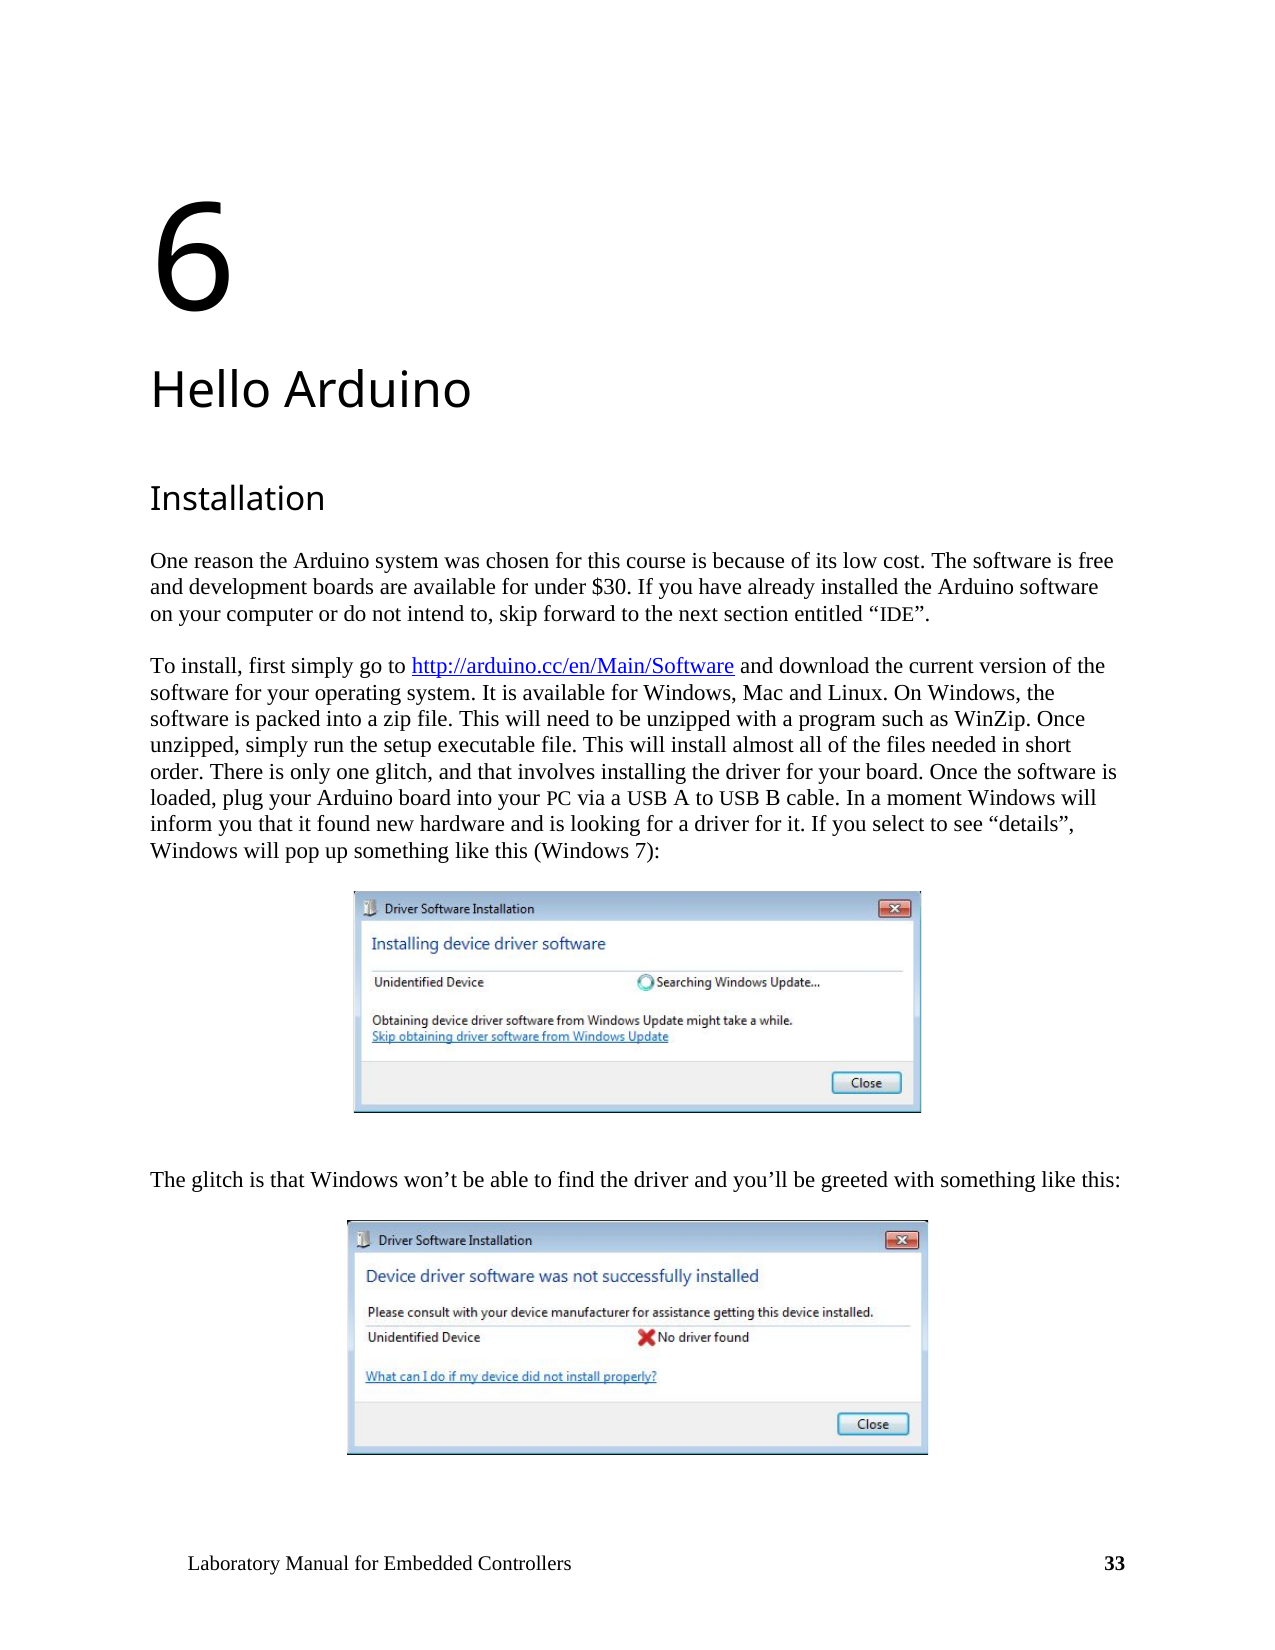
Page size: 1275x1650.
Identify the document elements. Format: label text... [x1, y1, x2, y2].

text To install, first simply go to http://arduino.cc/en/Main/Software and download the current version of the software for your operating system. It is available for Windows, Mac and Linux. On Windows, the software is packed into a zip file. This will need to be unzipped with a program such as WinZip. Once unzipped, simply run the setup executable file. This will install almost all of the files needed in short order. There is only one glitch, and that involves installing the driver for your board. Once the software is loaded, plug your Arduino board into your PC via a USB A to USB B cable. In a moment Windows will inform you that it found new hardware and is looking for a driver for it. If you select to see “details”, Windows will pop up something like this (Windows 7): [150, 652, 1125, 863]
title 6 [150, 150, 1125, 354]
picture [347, 1220, 929, 1455]
picture [353, 891, 922, 1113]
text The glitch is that Windows won’t be able to find the driver and you’ll be greeted with something like this: [150, 1167, 1125, 1193]
text Hello Arduino [150, 354, 1125, 422]
text One reason the Arduino system was chosen for this course is because of its low cost. The software is free and development boards are available for under $30. If you have already installed the Arduino software on your computer or do not intend to, skip forward to the next section entitled “IDE”. [150, 547, 1125, 626]
text Installation [150, 475, 1125, 521]
